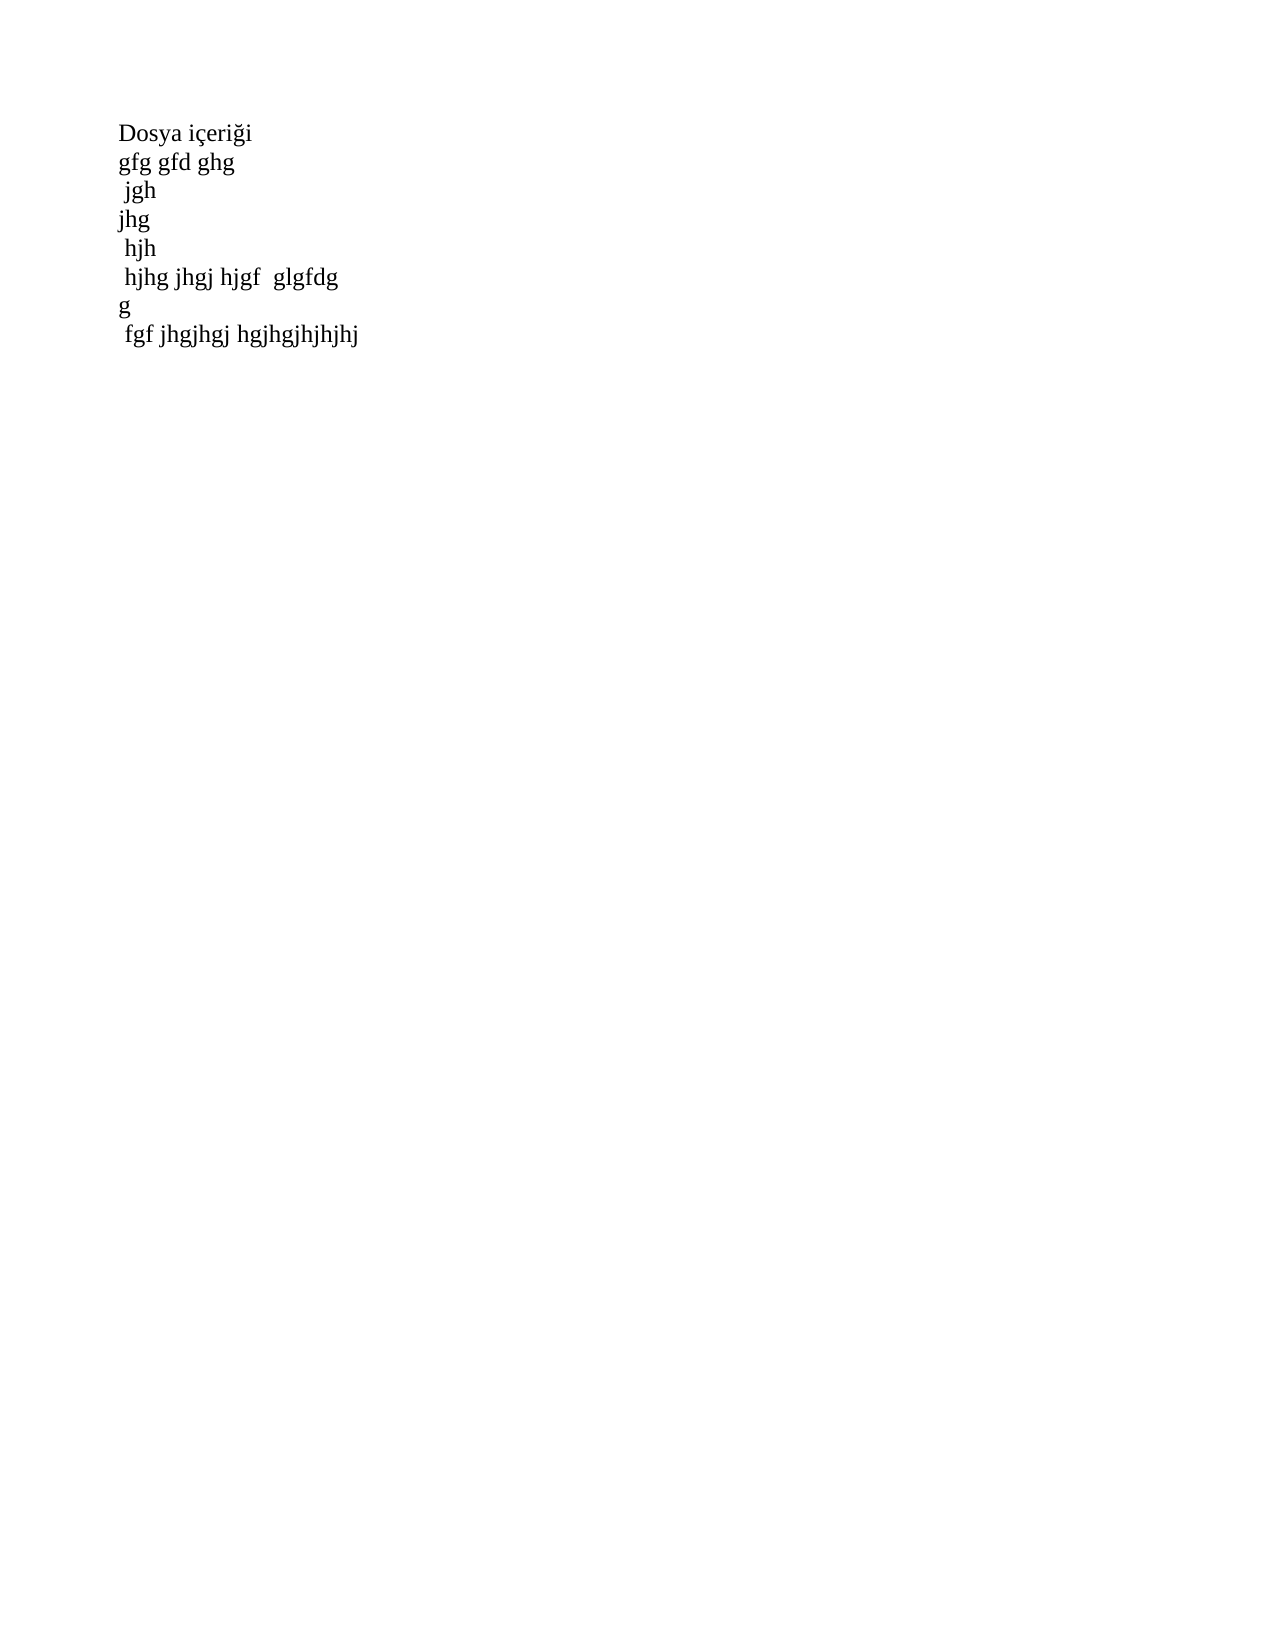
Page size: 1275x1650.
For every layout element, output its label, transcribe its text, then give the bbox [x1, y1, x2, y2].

text g [118, 291, 1157, 319]
text hjhg jhgj hjgf glgfdg [118, 262, 1157, 291]
text jhg [118, 204, 1157, 233]
text jgh [118, 176, 1157, 204]
text Dosya içeriği [118, 118, 1157, 147]
text hjh [118, 233, 1157, 262]
text fgf jhgjhgj hgjhgjhjhjhj [118, 319, 1157, 348]
text gfg gfd ghg [118, 147, 1157, 176]
